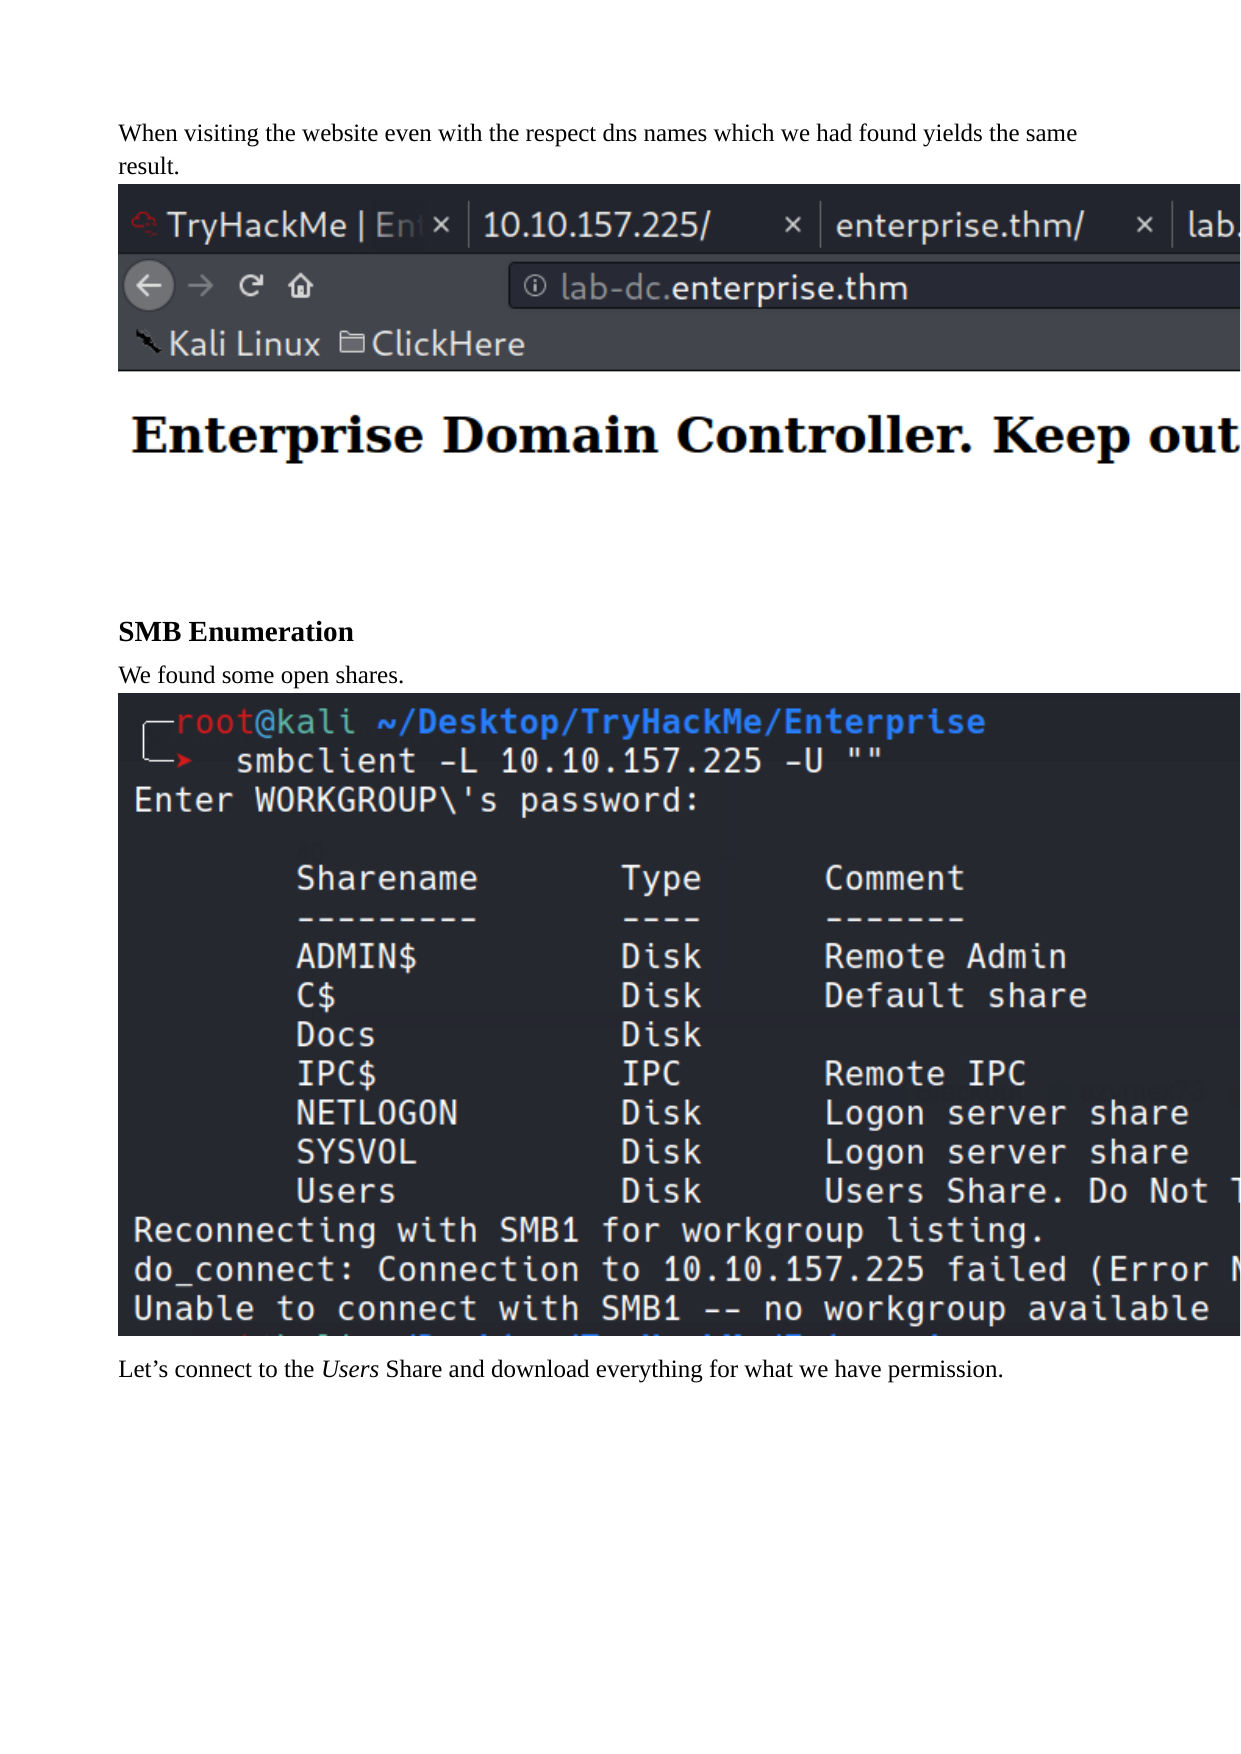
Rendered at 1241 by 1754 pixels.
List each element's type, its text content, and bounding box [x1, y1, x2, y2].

picture [118, 693, 1241, 1336]
text We found some open shares. [118, 661, 1122, 693]
text Let’s connect to the Users Share and download everything for what we have permission. [118, 1354, 1122, 1383]
text When visiting the website even with the respect dns names which we had found yields the same result. [118, 118, 1122, 184]
subtitle SMB Enumeration [118, 614, 1122, 648]
picture [118, 184, 1241, 581]
